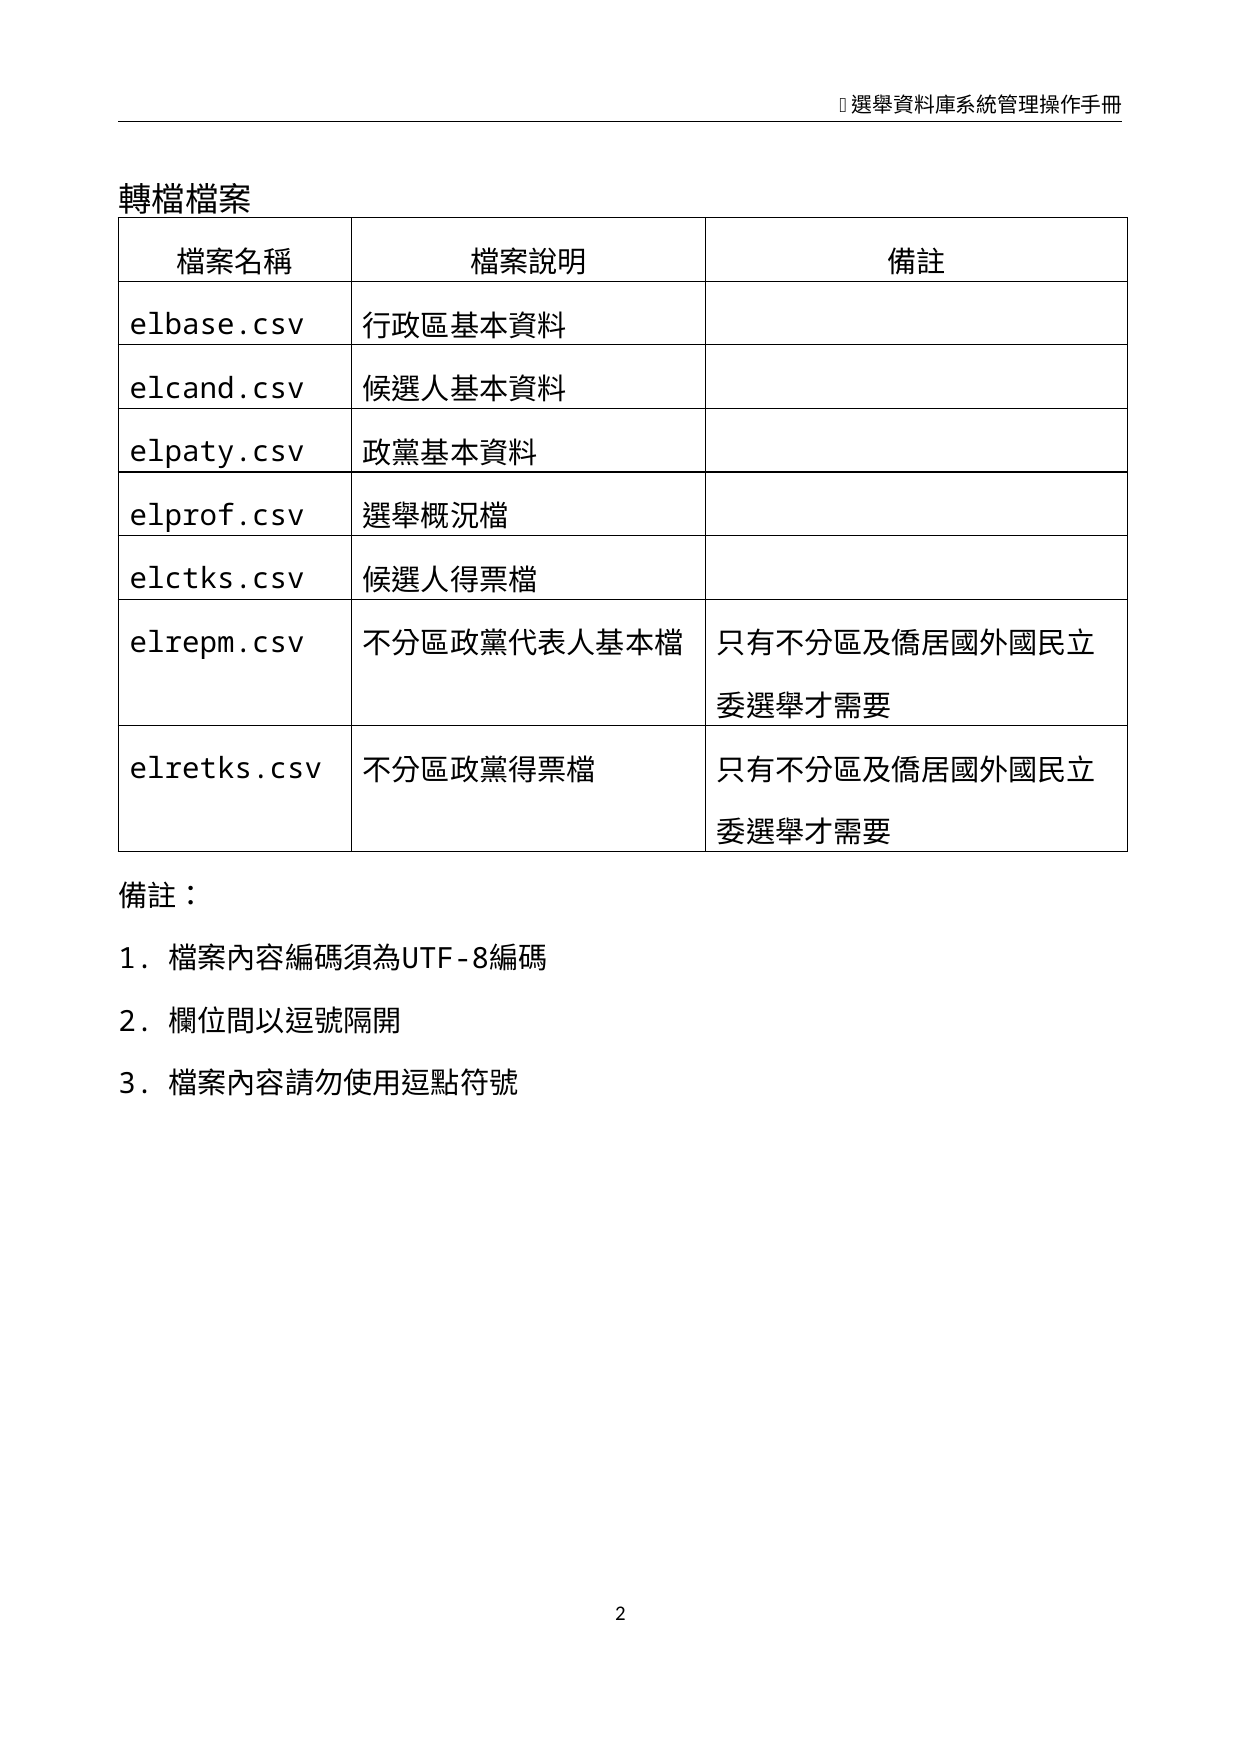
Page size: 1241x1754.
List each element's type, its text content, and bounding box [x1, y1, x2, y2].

table_cell 不分區政黨得票檔 [352, 726, 705, 851]
table_cell elbase.csv [119, 282, 351, 344]
table_header 檔案名稱 [119, 218, 351, 281]
table_header 備註 [706, 218, 1127, 281]
text 轉檔檔案 [118, 155, 1122, 217]
table_cell 選舉概況檔 [352, 473, 705, 535]
table_cell elprof.csv [119, 473, 351, 535]
table_cell elctks.csv [119, 536, 351, 598]
table_cell [706, 536, 1127, 598]
table_cell 政黨基本資料 [352, 409, 705, 471]
table_cell 只有不分區及僑居國外國民立委選舉才需要 [706, 726, 1127, 851]
list 檔案內容編碼須為UTF-8編碼 [118, 914, 1122, 977]
table_cell elcand.csv [119, 345, 351, 408]
table_cell [706, 282, 1127, 344]
table_cell [706, 409, 1127, 471]
text 備註： [118, 852, 1122, 914]
list 檔案內容請勿使用逗點符號 [118, 1039, 1122, 1102]
table_cell elretks.csv [119, 726, 351, 851]
table_cell [706, 473, 1127, 535]
table_cell 候選人基本資料 [352, 345, 705, 408]
table_cell elrepm.csv [119, 600, 351, 724]
table_cell 只有不分區及僑居國外國民立委選舉才需要 [706, 600, 1127, 724]
table_cell [706, 345, 1127, 408]
table_cell 候選人得票檔 [352, 536, 705, 598]
table_cell 不分區政黨代表人基本檔 [352, 600, 705, 724]
table_cell 行政區基本資料 [352, 282, 705, 344]
list 欄位間以逗號隔開 [118, 977, 1122, 1039]
table_cell elpaty.csv [119, 409, 351, 471]
table_header 檔案說明 [352, 218, 705, 281]
